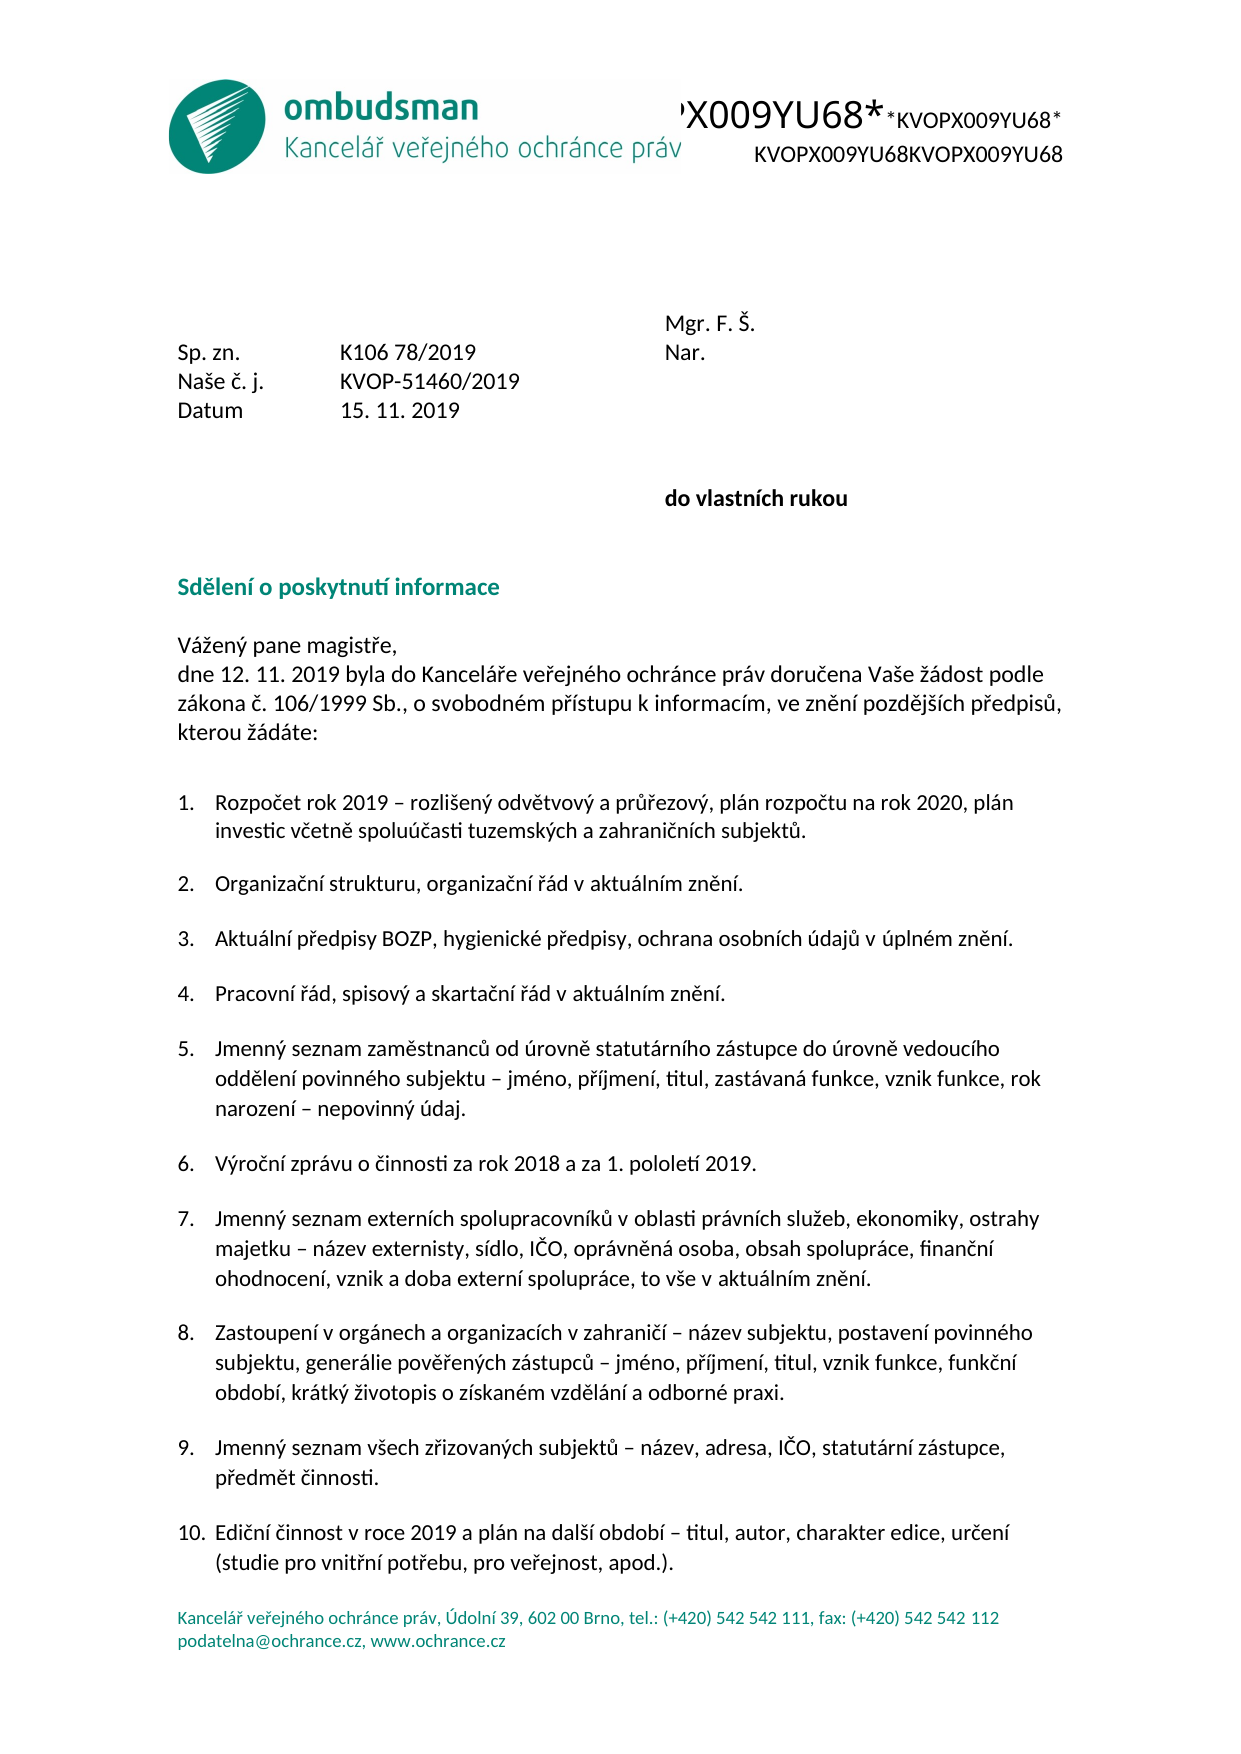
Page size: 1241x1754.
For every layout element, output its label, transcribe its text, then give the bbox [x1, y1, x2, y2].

list Rozpočet rok 2019 – rozlišený odvětvový a průřezový, plán rozpočtu na rok 2020, plán investic včetně spoluúčasti tuzemských a zahraničních subjektů. [177, 788, 1063, 844]
list Ediční činnost v roce 2019 a plán na další období – titul, autor, charakter edice, určení (studie pro vnitřní potřebu, pro veřejnost, apod.). [177, 1518, 1063, 1576]
list Aktuální předpisy BOZP, hygienické předpisy, ochrana osobních údajů v úplném znění. [177, 924, 1063, 952]
list Jmenný seznam externích spolupracovníků v oblasti právních služeb, ekonomiky, ostrahy majetku – název externisty, sídlo, IČO, oprávněná osoba, obsah spolupráce, finanční ohodnocení, vznik a doba externí spolupráce, to vše v aktuálním znění. [177, 1204, 1063, 1292]
list Výroční zprávu o činnosti za rok 2018 a za 1. pololetí 2019. [177, 1149, 1063, 1177]
text Vážený pane magistře, [177, 630, 1063, 659]
table_header Mgr. F. Š. Nar. do vlastních rukou [665, 220, 1085, 571]
list Organizační strukturu, organizační řád v aktuálním znění. [177, 869, 1063, 898]
table_header Sp. zn. Naše č. j. Datum [177, 220, 340, 571]
list Jmenný seznam všech zřizovaných subjektů – název, adresa, IČO, statutární zástupce, předmět činnosti. [177, 1433, 1063, 1491]
subtitle Sdělení o poskytnutí informace [177, 571, 1063, 602]
list Zastoupení v orgánech a organizacích v zahraničí – název subjektu, postavení povinného subjektu, generálie pověřených zástupců – jméno, příjmení, titul, vznik funkce, funkční období, krátký životopis o získaném vzdělání a odborné praxi. [177, 1318, 1063, 1406]
table_header K106 78/2019 KVOP-51460/2019 15. 11. 2019 [340, 220, 664, 571]
list Jmenný seznam zaměstnanců od úrovně statutárního zástupce do úrovně vedoucího oddělení povinného subjektu – jméno, příjmení, titul, zastávaná funkce, vznik funkce, rok narození – nepovinný údaj. [177, 1034, 1063, 1122]
text dne 12. 11. 2019 byla do Kanceláře veřejného ochránce práv doručena Vaše žádost podle zákona č. 106/1999 Sb., o svobodném přístupu k informacím, ve znění pozdějších předpisů, kterou žádáte: [177, 659, 1063, 747]
list Pracovní řád, spisový a skartační řád v aktuálním znění. [177, 979, 1063, 1007]
